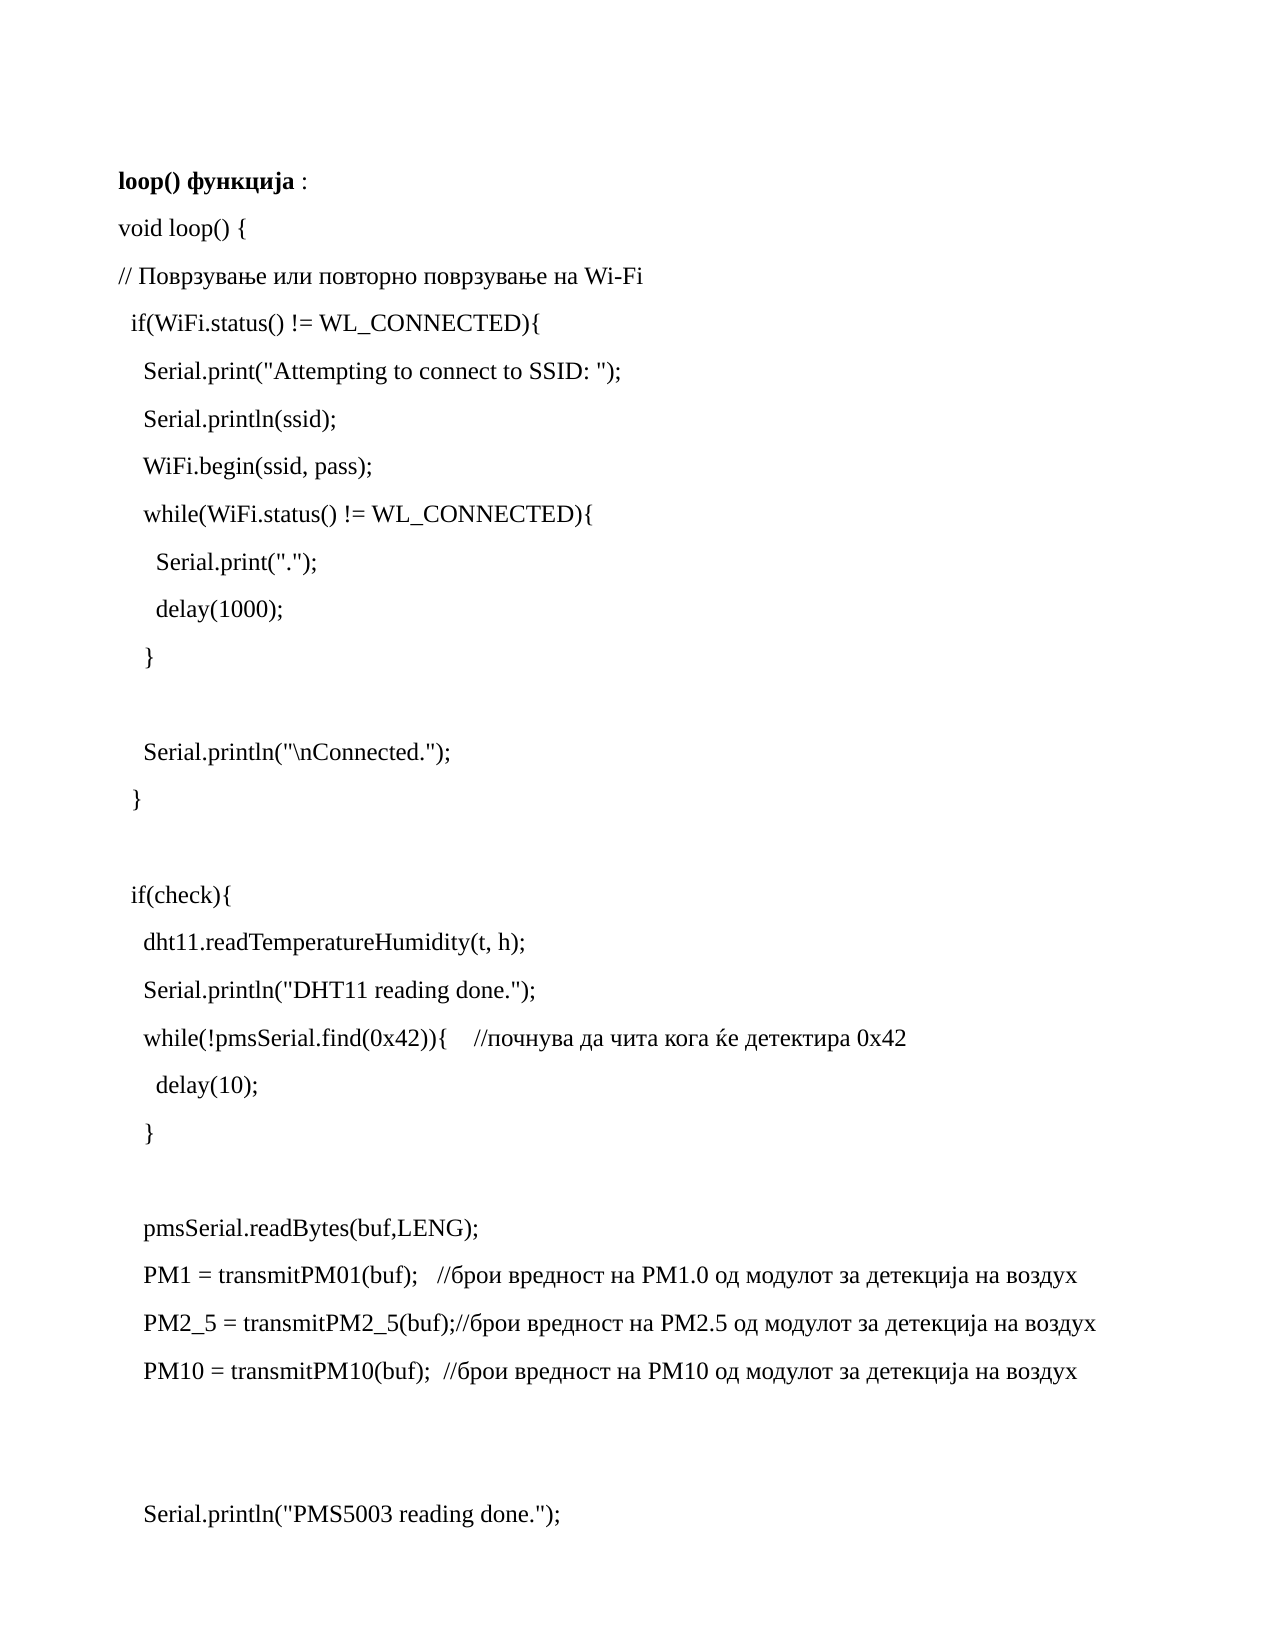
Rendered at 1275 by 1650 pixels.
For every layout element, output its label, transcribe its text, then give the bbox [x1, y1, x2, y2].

text if(WiFi.status() != WL_CONNECTED){ [118, 308, 1157, 337]
text Serial.println("\nConnected."); [118, 737, 1157, 766]
text Serial.print("Attempting to connect to SSID: "); [118, 356, 1157, 385]
text void loop() { [118, 213, 1157, 242]
text // Поврзување или повторно поврзување на Wi-Fi [118, 261, 1157, 290]
text while(!pmsSerial.find(0x42)){ //почнува да чита кога ќе детектира 0x42 [118, 1023, 1157, 1051]
text Serial.print("."); [118, 547, 1157, 575]
text Serial.println("PMS5003 reading done."); [118, 1499, 1157, 1527]
text PM1 = transmitPM01(buf); //брои вредност на PM1.0 од модулот за детекција на воздух [118, 1261, 1157, 1289]
text while(WiFi.status() != WL_CONNECTED){ [118, 499, 1157, 528]
text delay(1000); [118, 594, 1157, 623]
text pmsSerial.readBytes(buf,LENG); [118, 1213, 1157, 1242]
text } [118, 1118, 1157, 1147]
text } [118, 642, 1157, 671]
text PM2_5 = transmitPM2_5(buf);//брои вредност на PM2.5 од модулот за детекција на воздух [118, 1308, 1157, 1337]
text Serial.println("DHT11 reading done."); [118, 975, 1157, 1004]
text delay(10); [118, 1070, 1157, 1099]
text } [118, 784, 1157, 813]
text PM10 = transmitPM10(buf); //брои вредност на PM10 од модулот за детекција на воздух [118, 1356, 1157, 1384]
text dht11.readTemperatureHumidity(t, h); [118, 927, 1157, 956]
text WiFi.begin(ssid, pass); [118, 451, 1157, 480]
text if(check){ [118, 880, 1157, 908]
text loop() функција : [118, 166, 1157, 194]
text Serial.println(ssid); [118, 404, 1157, 432]
